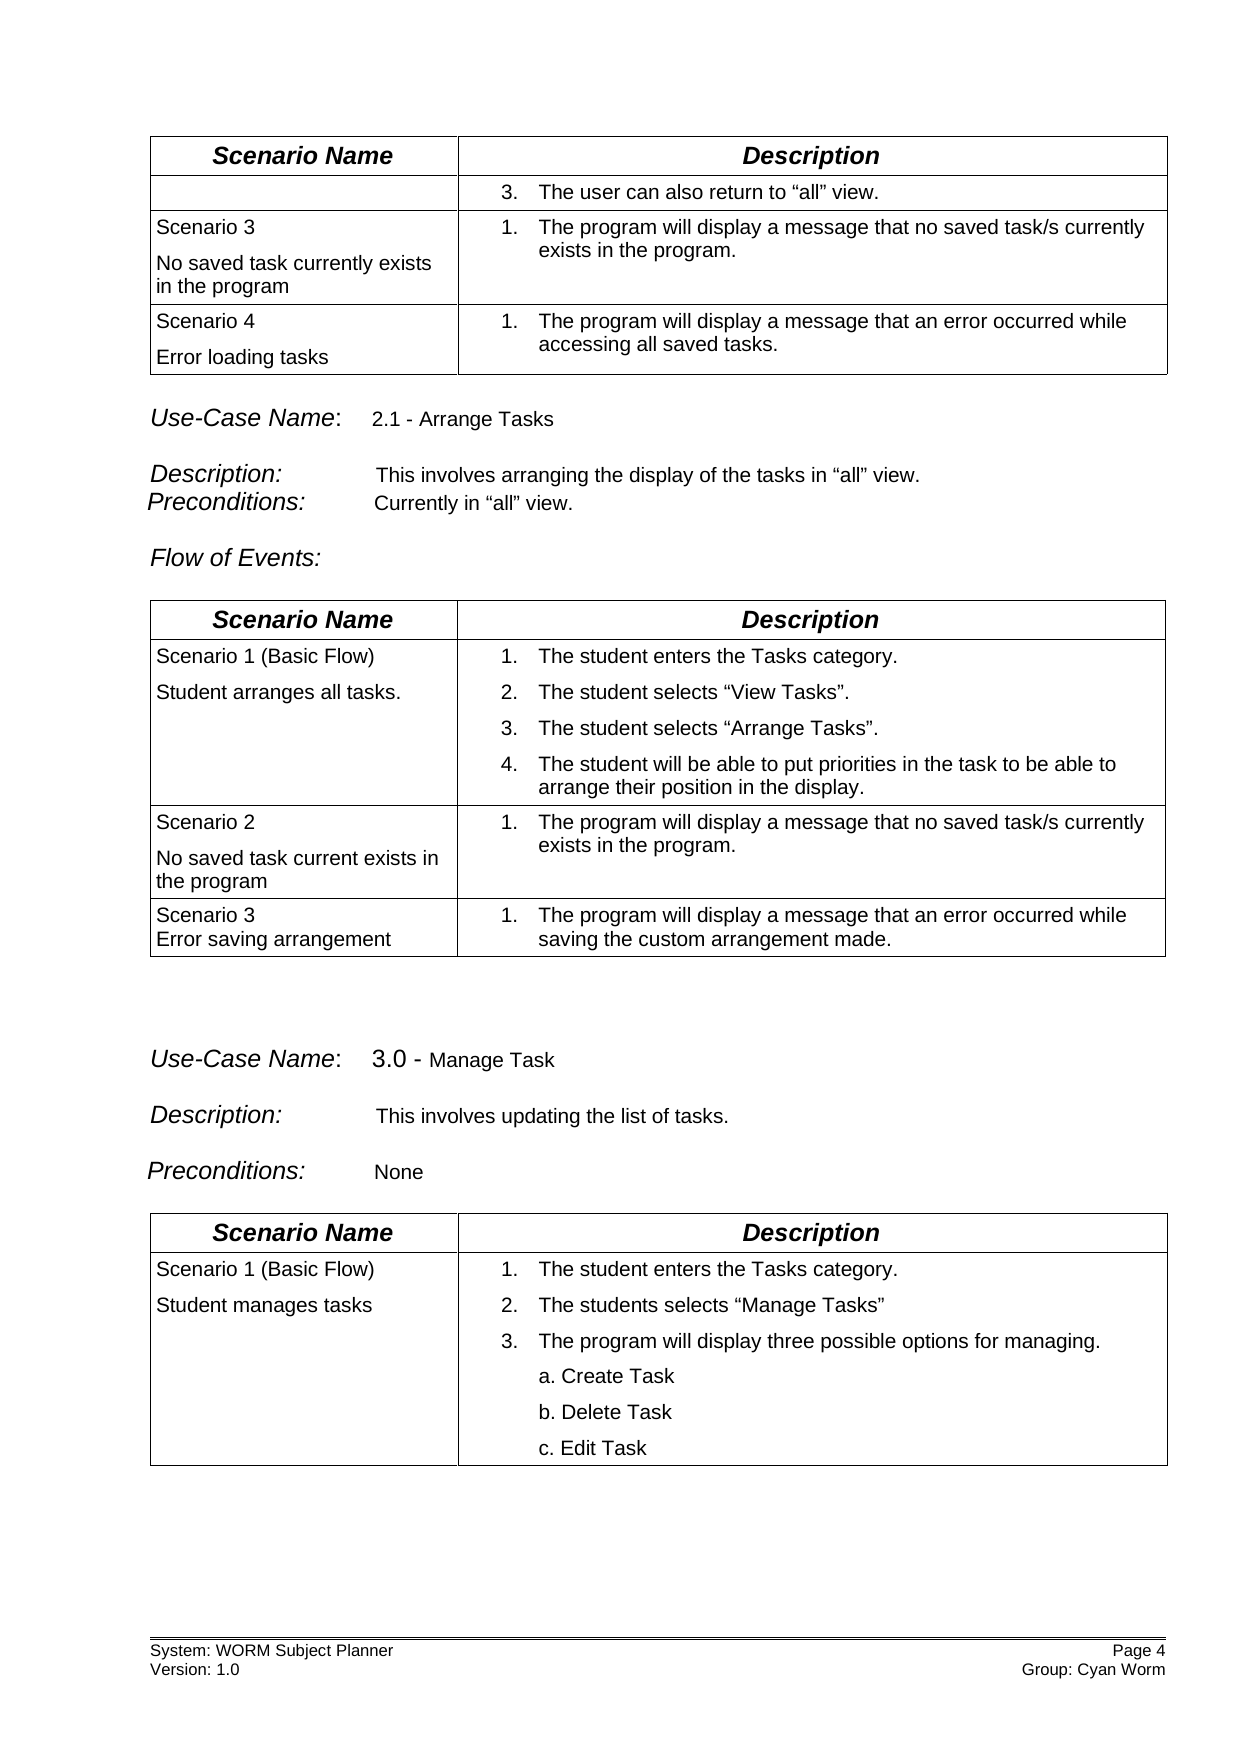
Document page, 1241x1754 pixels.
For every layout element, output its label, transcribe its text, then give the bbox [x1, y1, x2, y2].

text Use-Case Name: 3.0 - Manage Task [150, 1044, 1166, 1072]
text Flow of Events: [150, 544, 1166, 572]
table_cell The program will display a message that no saved task/s currently exists in the program. [459, 211, 1167, 304]
table_header Description [459, 1214, 1167, 1252]
table_cell While in “all” view, the student can select a specific task. The program will display the details about that specific task and all other options possible. The user can also return to “all” view. [459, 176, 1167, 210]
table_header Scenario Name [151, 601, 457, 639]
table_cell The student enters the Tasks category. The student selects “View Tasks”. The student selects “Arrange Tasks”. The student will be able to put priorities in the task to be able to arrange their position in the display. [458, 640, 1165, 805]
table_cell Scenario 3 Error saving arrangement [151, 899, 457, 956]
text Description: This involves updating the list of tasks. [150, 1100, 1166, 1128]
table_header Scenario Name [151, 137, 457, 175]
table_header Description [458, 601, 1165, 639]
table_cell Scenario 3 No saved task currently exists in the program [151, 211, 457, 304]
text Preconditions: None [147, 1156, 1166, 1184]
table_header Scenario Name [151, 1214, 457, 1252]
table_cell The program will display a message that an error occurred while accessing all saved tasks. [459, 305, 1167, 374]
text Description: This involves arranging the display of the tasks in “all” view. [150, 460, 1166, 488]
table_cell Scenario 1 (Basic Flow) Student manages tasks [151, 1253, 457, 1465]
table_cell Scenario 1 (Basic Flow) Student arranges all tasks. [151, 640, 457, 805]
table_header Description [459, 137, 1167, 175]
text Use-Case Name: 2.1 - Arrange Tasks [150, 404, 1166, 432]
table_cell Scenario 2 No saved task current exists in the program [151, 806, 457, 898]
table_cell The student enters the Tasks category. The students selects “Manage Tasks” The program will display three possible options for managing. a. Create Task b. Delete Task c. Edit Task [459, 1253, 1167, 1465]
table_cell The program will display a message that no saved task/s currently exists in the program. [458, 806, 1165, 898]
table_cell [151, 176, 457, 210]
table_cell The program will display a message that an error occurred while saving the custom arrangement made. [458, 899, 1165, 956]
table_cell Scenario 4 Error loading tasks [151, 305, 457, 374]
text Preconditions: Currently in “all” view. [147, 488, 1166, 516]
